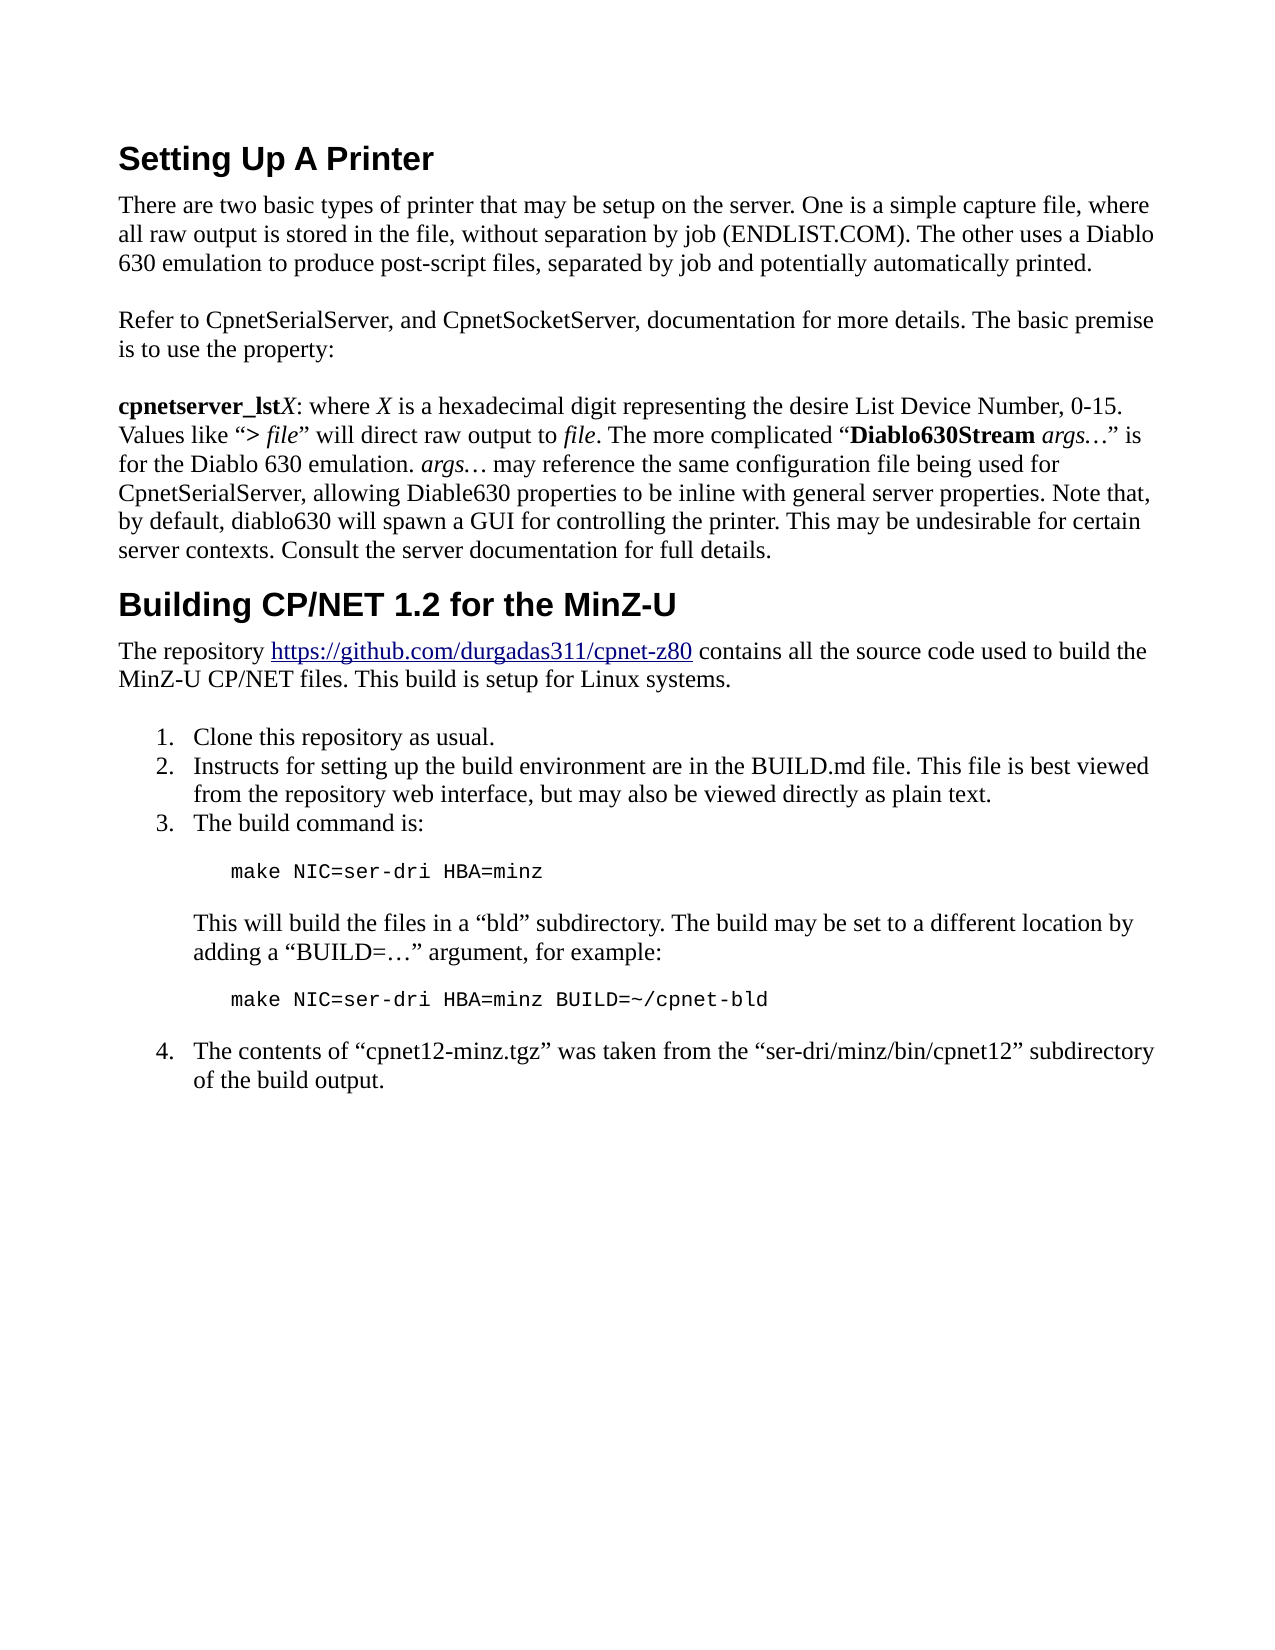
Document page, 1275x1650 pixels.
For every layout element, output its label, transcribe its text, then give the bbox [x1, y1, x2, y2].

list The build command is: [156, 808, 1157, 837]
subtitle Building CP/NET 1.2 for the MinZ-U [118, 585, 1157, 623]
list Instructs for setting up the build environment are in the BUILD.md file. This file is best viewed from the repository web interface, but may also be viewed directly as plain text. [156, 751, 1157, 808]
text The repository https://github.com/durgadas311/cpnet-z80 contains all the source code used to build the MinZ-U CP/NET files. This build is setup for Linux systems. [118, 636, 1157, 693]
text There are two basic types of printer that may be setup on the server. One is a simple capture file, where all raw output is stored in the file, without separation by job (ENDLIST.COM). The other uses a Diablo 630 emulation to produce post-script files, separated by job and potentially automatically printed. [118, 190, 1157, 276]
subtitle Setting Up A Printer [118, 139, 1157, 178]
list make NIC=ser-dri HBA=minz BUILD=~/cpnet-bld [193, 989, 1157, 1013]
list This will build the files in a “bld” subdirectory. The build may be set to a different location by adding a “BUILD=…” argument, for example: [156, 908, 1157, 966]
text Refer to CpnetSerialServer, and CpnetSocketServer, documentation for more details. The basic premise is to use the property: [118, 305, 1157, 363]
list The contents of “cpnet12-minz.tgz” was taken from the “ser-dri/minz/bin/cpnet12” subdirectory of the build output. [156, 1036, 1157, 1094]
list make NIC=ser-dri HBA=minz [193, 861, 1157, 884]
list Clone this repository as usual. [156, 722, 1157, 751]
text cpnetserver_lstX: where X is a hexadecimal digit representing the desire List Device Number, 0-15. Values like “> file” will direct raw output to file. The more complicated “Diablo630Stream args…” is for the Diablo 630 emulation. args… may reference the same configuration file being used for CpnetSerialServer, allowing Diable630 properties to be inline with general server properties. Note that, by default, diablo630 will spawn a GUI for controlling the printer. This may be undesirable for certain server contexts. Consult the server documentation for full details. [118, 391, 1157, 564]
